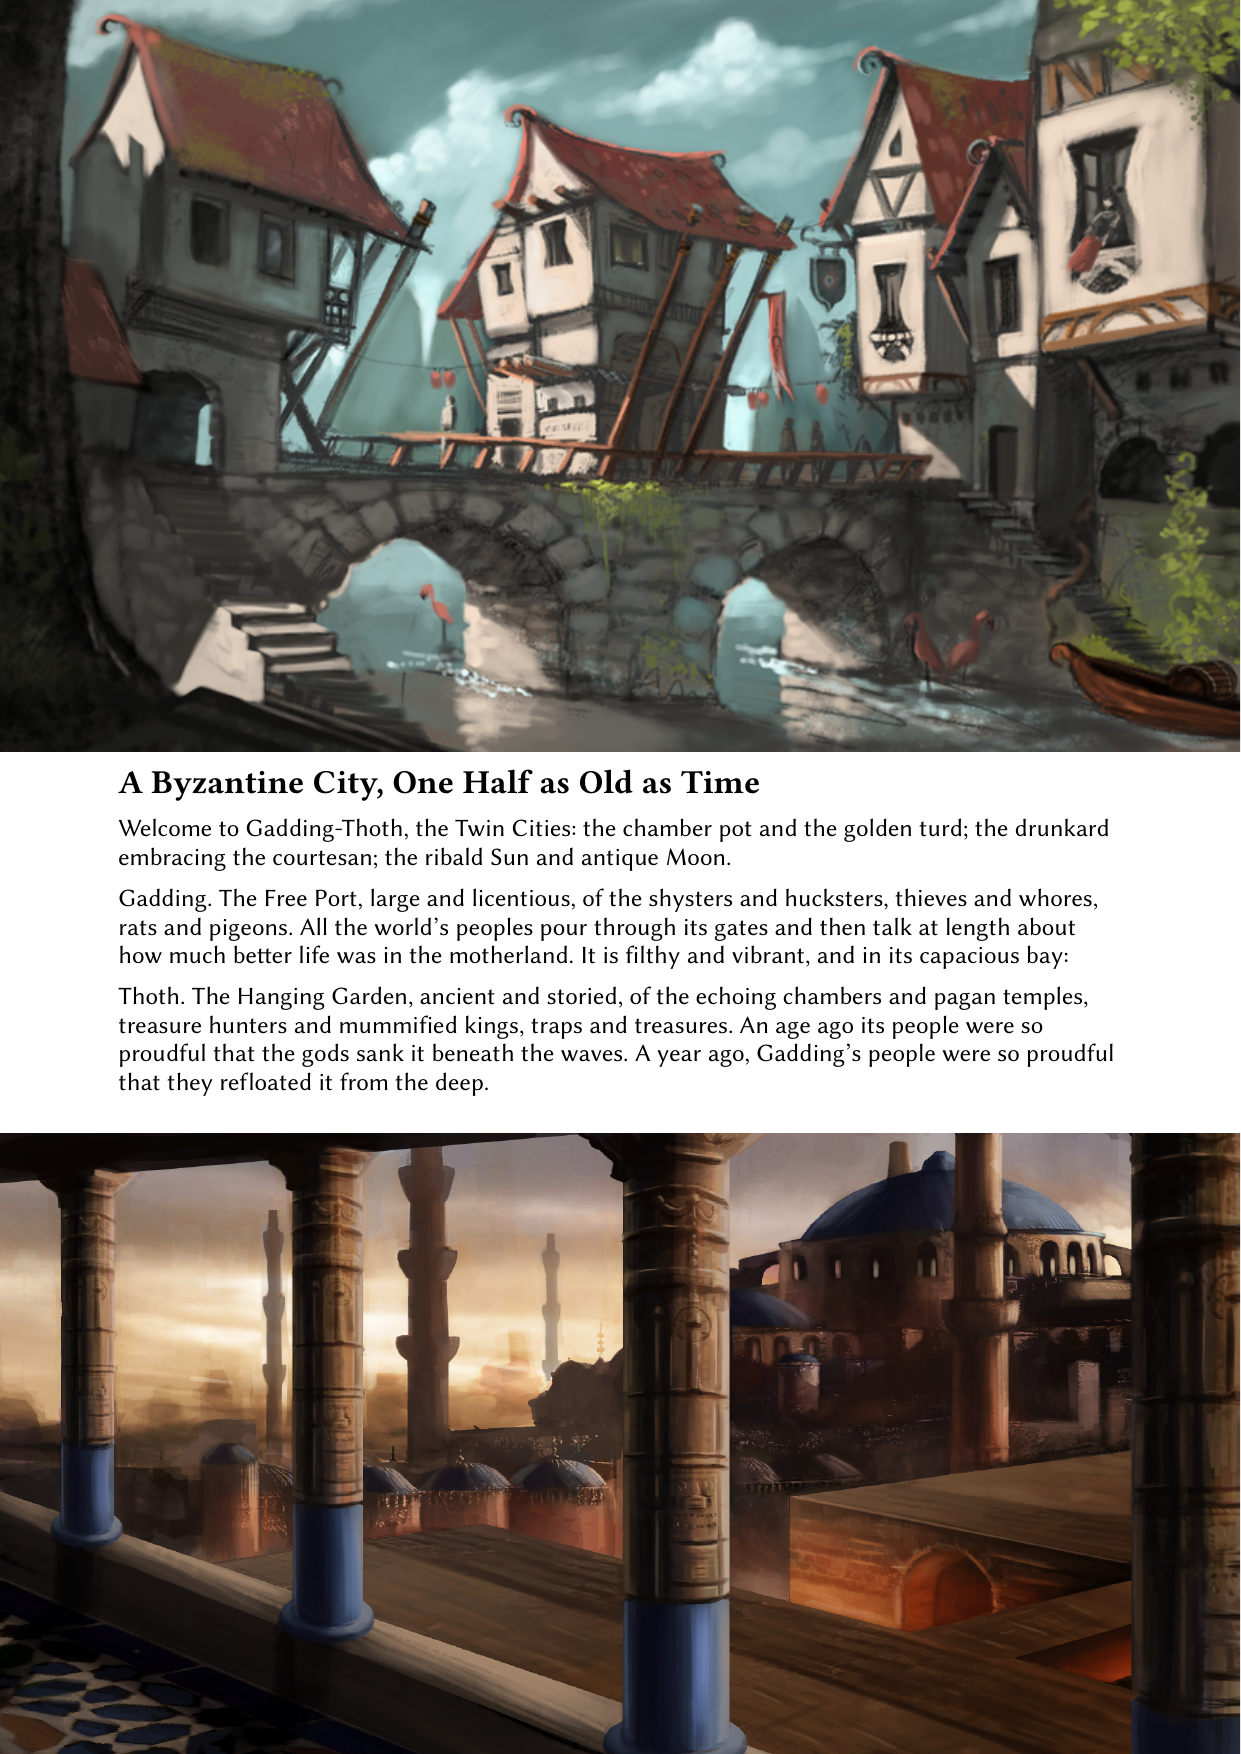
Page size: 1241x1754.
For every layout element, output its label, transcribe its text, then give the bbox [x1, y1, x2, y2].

text Thoth. The Hanging Garden, ancient and storied, of the echoing chambers and pagan temples, treasure hunters and mummified kings, traps and treasures. An age ago its people were so proudful that the gods sank it beneath the waves. A year ago, Gadding’s people were so proudful that they refloated it from the deep. [118, 982, 1122, 1096]
text Welcome to Gadding-Thoth, the Twin Cities: the chamber pot and the golden turd; the drunkard embracing the courtesan; the ribald Sun and antique Moon. [118, 814, 1122, 871]
picture [0, 1133, 1241, 1754]
subtitle A Byzantine City, One Half as Old as Time [118, 752, 1122, 802]
text Gadding. The Free Port, large and licentious, of the shysters and hucksters, thieves and whores, rats and pigeons. All the world’s peoples pour through its gates and then talk at length about how much better life was in the motherland. It is filthy and vibrant, and in its capacious bay: [118, 884, 1122, 969]
picture [0, 0, 1241, 752]
